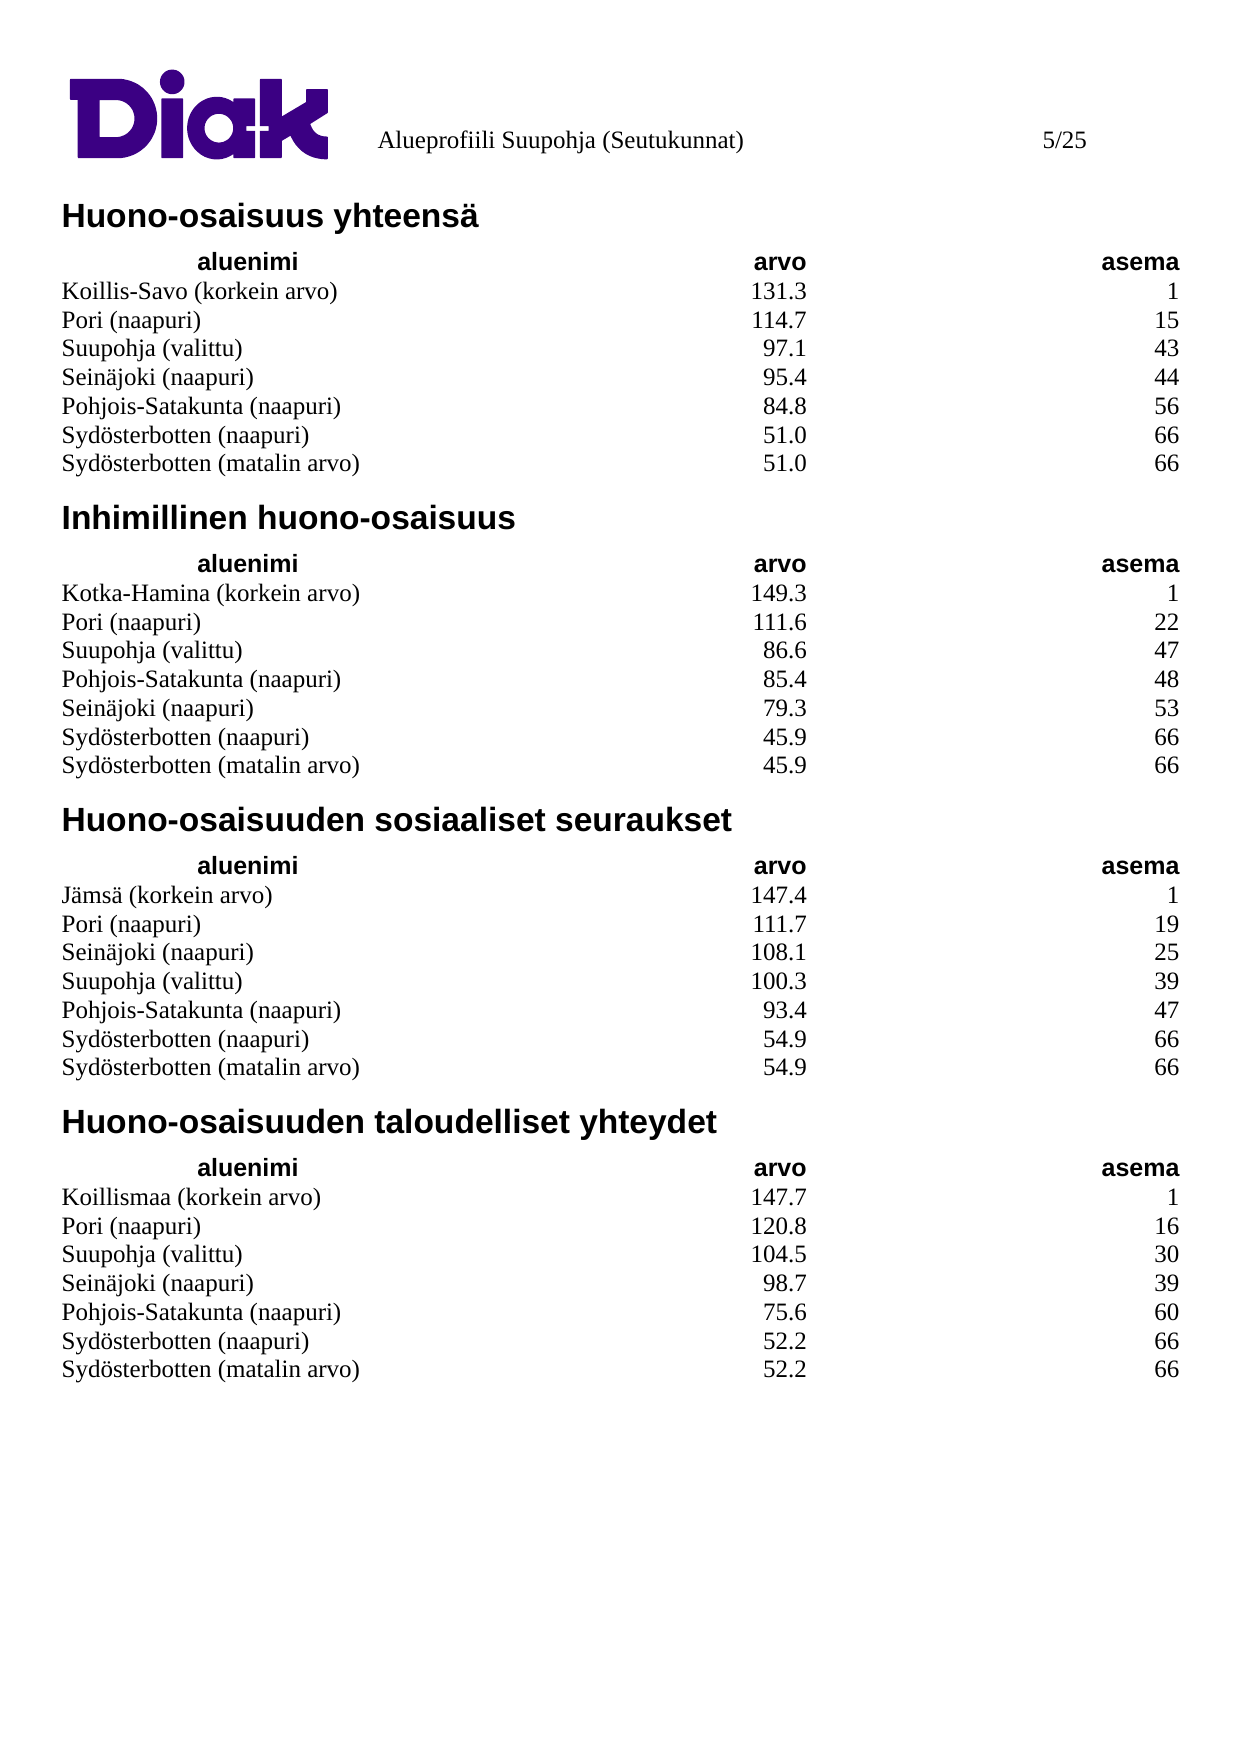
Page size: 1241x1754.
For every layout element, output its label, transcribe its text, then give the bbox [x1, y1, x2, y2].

table_header aluenimi [61, 1153, 434, 1182]
table_cell 111.6 [434, 607, 806, 636]
table_cell 147.7 [434, 1182, 806, 1211]
table_cell 66 [806, 1053, 1179, 1081]
table_cell 16 [806, 1211, 1179, 1239]
table_cell 52.2 [434, 1355, 806, 1383]
table_cell 66 [806, 1355, 1179, 1383]
table_cell Suupohja (valittu) [61, 966, 434, 995]
table_cell 45.9 [434, 722, 806, 751]
table_cell 54.9 [434, 1053, 806, 1081]
table_cell Suupohja (valittu) [61, 636, 434, 664]
table_cell 54.9 [434, 1024, 806, 1052]
table_cell Kotka-Hamina (korkein arvo) [61, 578, 434, 607]
table_cell 44 [806, 362, 1179, 391]
table_header asema [806, 549, 1179, 578]
table_header aluenimi [61, 851, 434, 880]
table_cell 131.3 [434, 276, 806, 305]
table_cell Suupohja (valittu) [61, 334, 434, 362]
table_cell Seinäjoki (naapuri) [61, 693, 434, 722]
table_cell 15 [806, 305, 1179, 333]
table_cell 60 [806, 1297, 1179, 1326]
table_cell Suupohja (valittu) [61, 1240, 434, 1268]
table_cell Pohjois-Satakunta (naapuri) [61, 391, 434, 420]
table_cell 48 [806, 664, 1179, 693]
table_cell Sydösterbotten (matalin arvo) [61, 751, 434, 779]
table_cell 19 [806, 909, 1179, 937]
table_cell 1 [806, 578, 1179, 607]
table_cell 66 [806, 1326, 1179, 1354]
table_cell 93.4 [434, 995, 806, 1024]
table_cell 149.3 [434, 578, 806, 607]
table_header arvo [434, 851, 806, 880]
table_cell 45.9 [434, 751, 806, 779]
table_header asema [806, 1153, 1179, 1182]
table_cell Pori (naapuri) [61, 909, 434, 937]
table_cell Sydösterbotten (naapuri) [61, 420, 434, 448]
table_cell 47 [806, 995, 1179, 1024]
table_cell Seinäjoki (naapuri) [61, 362, 434, 391]
table_cell 95.4 [434, 362, 806, 391]
table_cell 120.8 [434, 1211, 806, 1239]
table_cell Sydösterbotten (matalin arvo) [61, 1355, 434, 1383]
table_cell Pohjois-Satakunta (naapuri) [61, 995, 434, 1024]
table_header asema [806, 851, 1179, 880]
table_cell 53 [806, 693, 1179, 722]
table_cell 51.0 [434, 420, 806, 448]
table_cell Pori (naapuri) [61, 1211, 434, 1239]
table_cell 30 [806, 1240, 1179, 1268]
table_cell 84.8 [434, 391, 806, 420]
table_cell Pohjois-Satakunta (naapuri) [61, 664, 434, 693]
table_cell Seinäjoki (naapuri) [61, 1268, 434, 1297]
subtitle Inhimillinen huono-osaisuus [61, 498, 1179, 537]
table_cell 1 [806, 880, 1179, 909]
subtitle Huono-osaisuus yhteensä [61, 196, 1179, 235]
table_header aluenimi [61, 247, 434, 276]
table_cell Pori (naapuri) [61, 607, 434, 636]
table_cell Sydösterbotten (naapuri) [61, 1326, 434, 1354]
table_header arvo [434, 247, 806, 276]
table_cell Sydösterbotten (matalin arvo) [61, 449, 434, 477]
subtitle Huono-osaisuuden taloudelliset yhteydet [61, 1102, 1179, 1141]
table_cell Sydösterbotten (naapuri) [61, 722, 434, 751]
table_cell 43 [806, 334, 1179, 362]
table_header asema [806, 247, 1179, 276]
table_cell 25 [806, 938, 1179, 966]
subtitle Huono-osaisuuden sosiaaliset seuraukset [61, 800, 1179, 839]
table_cell 79.3 [434, 693, 806, 722]
table_cell 108.1 [434, 938, 806, 966]
table_cell 85.4 [434, 664, 806, 693]
table_cell 1 [806, 1182, 1179, 1211]
table_cell 66 [806, 449, 1179, 477]
table_cell 66 [806, 1024, 1179, 1052]
table_cell 39 [806, 966, 1179, 995]
table_cell Koillis-Savo (korkein arvo) [61, 276, 434, 305]
table_cell 75.6 [434, 1297, 806, 1326]
table_cell 111.7 [434, 909, 806, 937]
table_cell Pori (naapuri) [61, 305, 434, 333]
table_cell 56 [806, 391, 1179, 420]
table_cell 47 [806, 636, 1179, 664]
table_cell 51.0 [434, 449, 806, 477]
table_cell 66 [806, 420, 1179, 448]
table_cell 97.1 [434, 334, 806, 362]
table_cell Pohjois-Satakunta (naapuri) [61, 1297, 434, 1326]
table_cell 98.7 [434, 1268, 806, 1297]
table_cell Jämsä (korkein arvo) [61, 880, 434, 909]
table_cell Seinäjoki (naapuri) [61, 938, 434, 966]
table_cell 66 [806, 722, 1179, 751]
table_cell 1 [806, 276, 1179, 305]
table_cell 114.7 [434, 305, 806, 333]
table_cell Sydösterbotten (naapuri) [61, 1024, 434, 1052]
table_cell Koillismaa (korkein arvo) [61, 1182, 434, 1211]
table_cell 86.6 [434, 636, 806, 664]
table_cell 66 [806, 751, 1179, 779]
table_cell 147.4 [434, 880, 806, 909]
table_cell 104.5 [434, 1240, 806, 1268]
table_header arvo [434, 549, 806, 578]
table_cell 39 [806, 1268, 1179, 1297]
table_cell 52.2 [434, 1326, 806, 1354]
table_header aluenimi [61, 549, 434, 578]
table_cell 22 [806, 607, 1179, 636]
table_cell Sydösterbotten (matalin arvo) [61, 1053, 434, 1081]
table_cell 100.3 [434, 966, 806, 995]
table_header arvo [434, 1153, 806, 1182]
